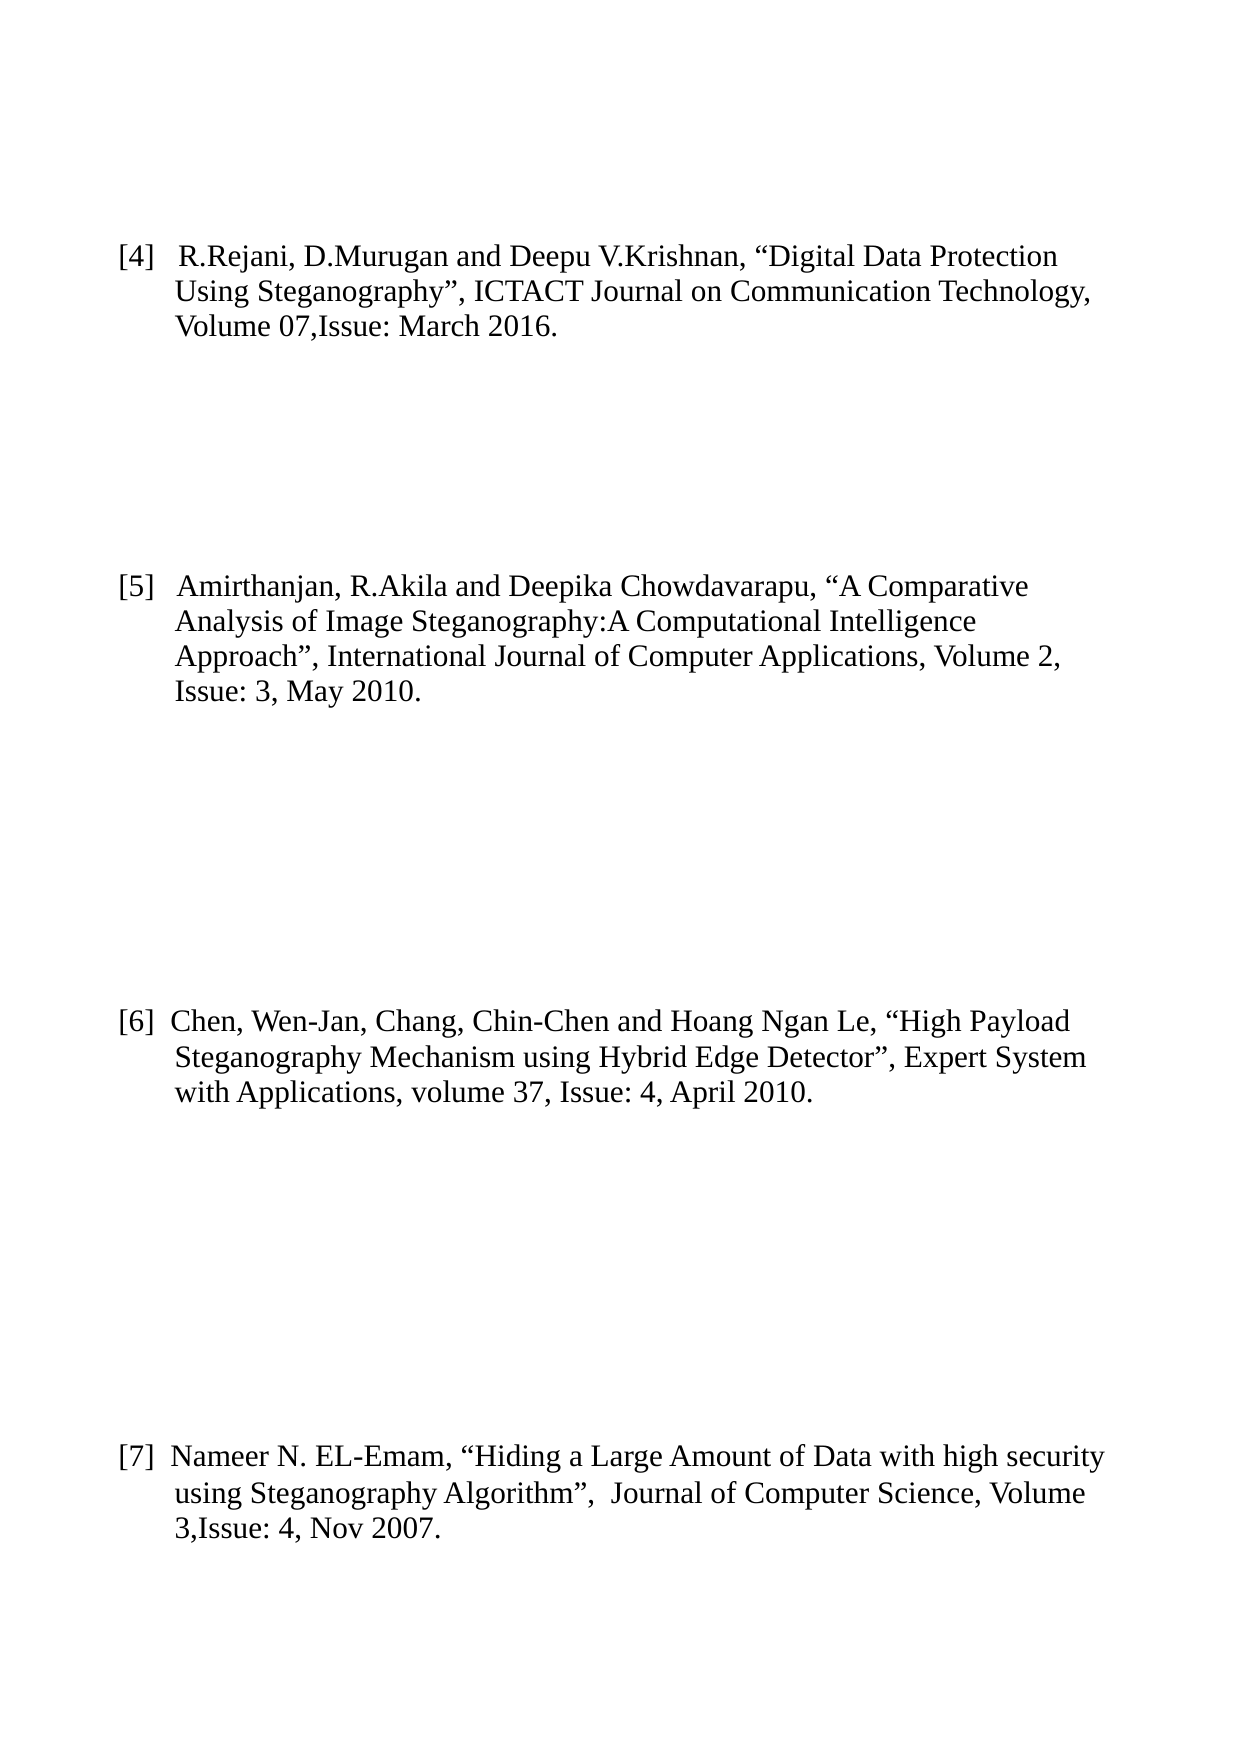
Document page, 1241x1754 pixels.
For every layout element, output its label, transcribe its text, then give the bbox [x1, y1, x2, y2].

title [5] Amirthanjan, R.Akila and Deepika Chowdavarapu, “A Comparative Analysis of Image Steganography:A Computational Intelligence Approach”, International Journal of Computer Applications, Volume 2, Issue: 3, May 2010. [118, 568, 1122, 708]
title [7] Nameer N. EL-Emam, “Hiding a Large Amount of Data with high security using Steganography Algorithm”, Journal of Computer Science, Volume 3,Issue: 4, Nov 2007. [118, 1434, 1122, 1545]
title [4] R.Rejani, D.Murugan and Deepu V.Krishnan, “Digital Data Protection Using Steganography”, ICTACT Journal on Communication Technology, Volume 07,Issue: March 2016. [118, 238, 1122, 343]
title [6] Chen, Wen-Jan, Chang, Chin-Chen and Hoang Ngan Le, “High Payload Steganography Mechanism using Hybrid Edge Detector”, Expert System with Applications, volume 37, Issue: 4, April 2010. [118, 998, 1122, 1109]
